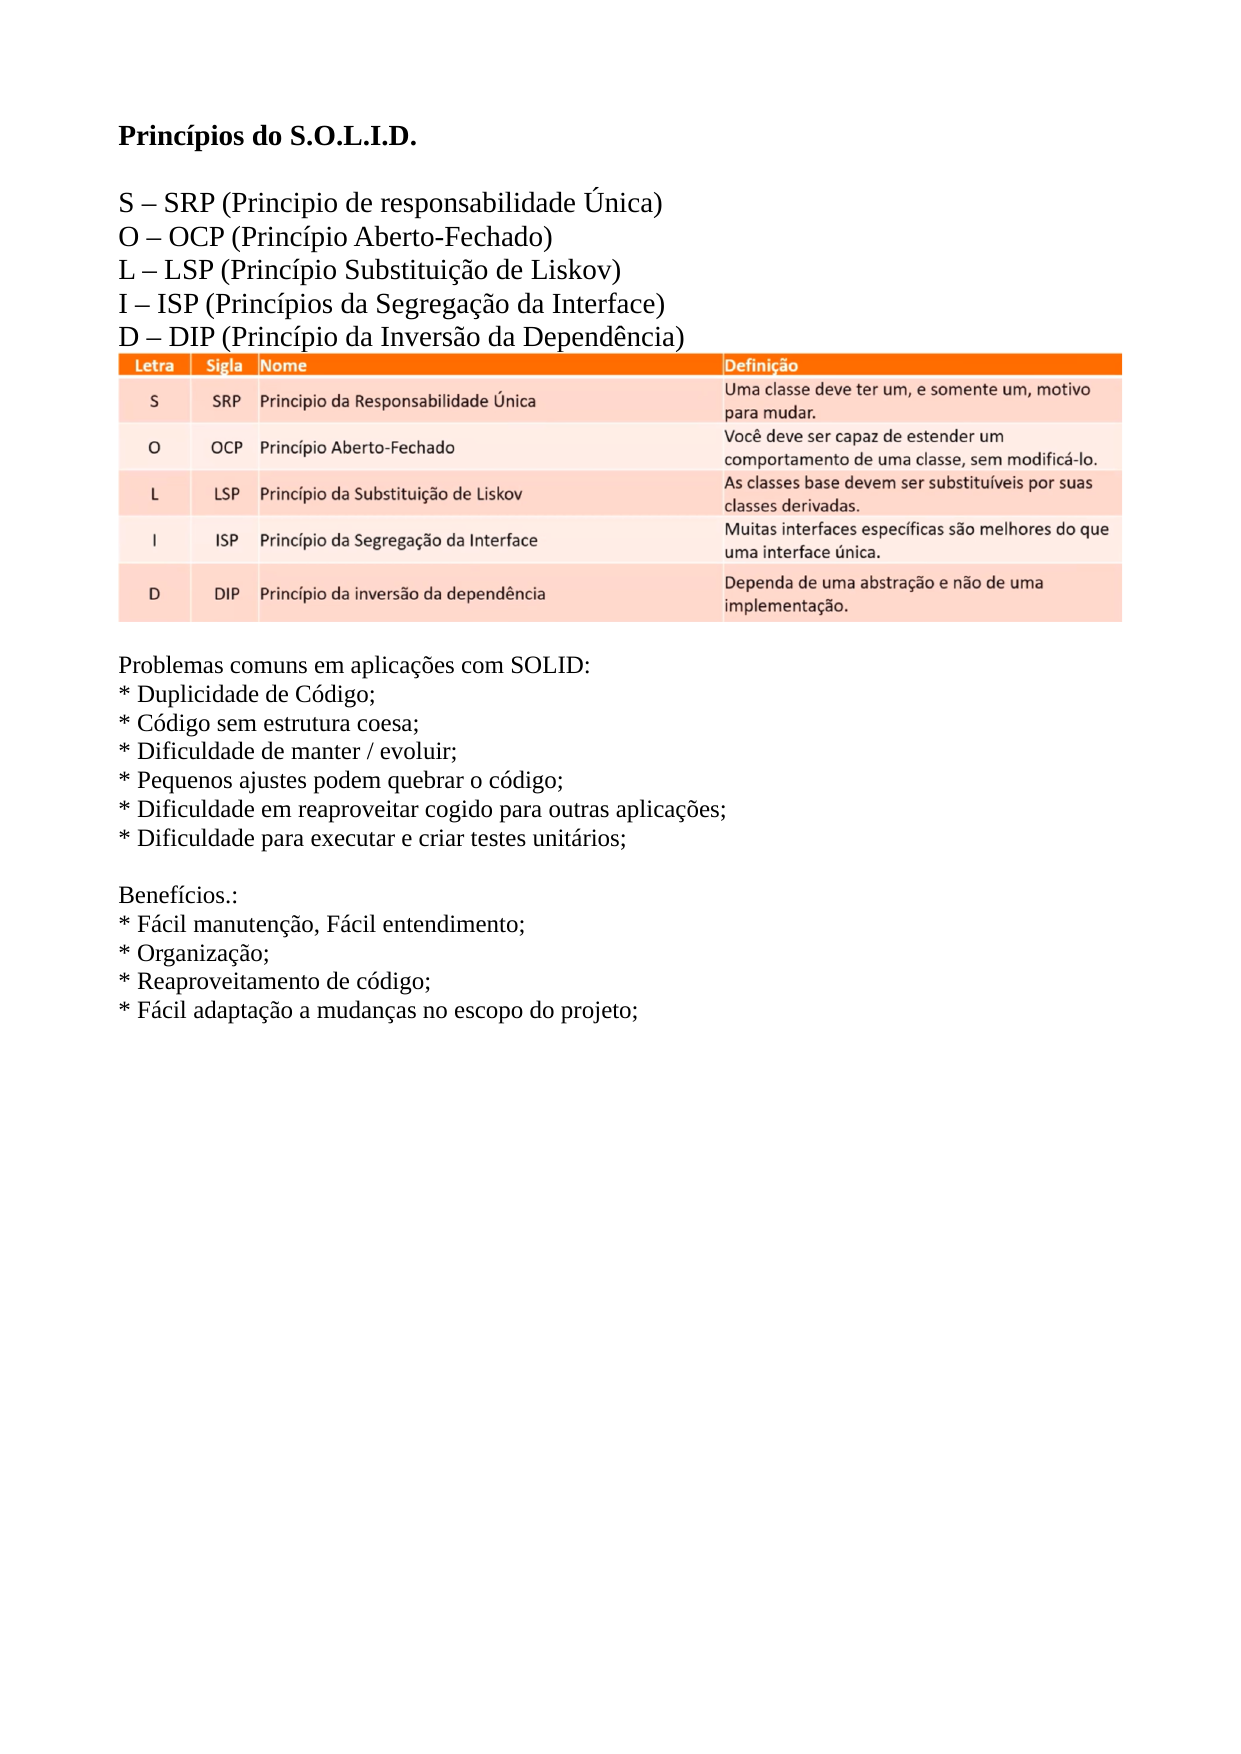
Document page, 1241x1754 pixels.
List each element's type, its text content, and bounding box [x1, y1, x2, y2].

text Benefícios.: [118, 880, 1122, 909]
text * Duplicidade de Código; [118, 679, 1122, 708]
text S – SRP (Principio de responsabilidade Única) [118, 185, 1122, 219]
text O – OCP (Princípio Aberto-Fechado) [118, 219, 1122, 252]
text * Dificuldade em reaproveitar cogido para outras aplicações; [118, 794, 1122, 823]
text * Fácil manutenção, Fácil entendimento; [118, 909, 1122, 938]
text L – LSP (Princípio Substituição de Liskov) [118, 252, 1122, 286]
text Problemas comuns em aplicações com SOLID: [118, 650, 1122, 679]
text * Reaproveitamento de código; [118, 966, 1122, 995]
text * Código sem estrutura coesa; [118, 708, 1122, 736]
text * Pequenos ajustes podem quebrar o código; [118, 765, 1122, 794]
text * Organização; [118, 938, 1122, 966]
text * Dificuldade para executar e criar testes unitários; [118, 823, 1122, 851]
text I – ISP (Princípios da Segregação da Interface) [118, 286, 1122, 319]
text Princípios do S.O.L.I.D. [118, 118, 1122, 152]
text * Fácil adaptação a mudanças no escopo do projeto; [118, 995, 1122, 1024]
text D – DIP (Princípio da Inversão da Dependência) [118, 319, 1122, 352]
text * Dificuldade de manter / evoluir; [118, 736, 1122, 765]
picture [118, 352, 1123, 622]
